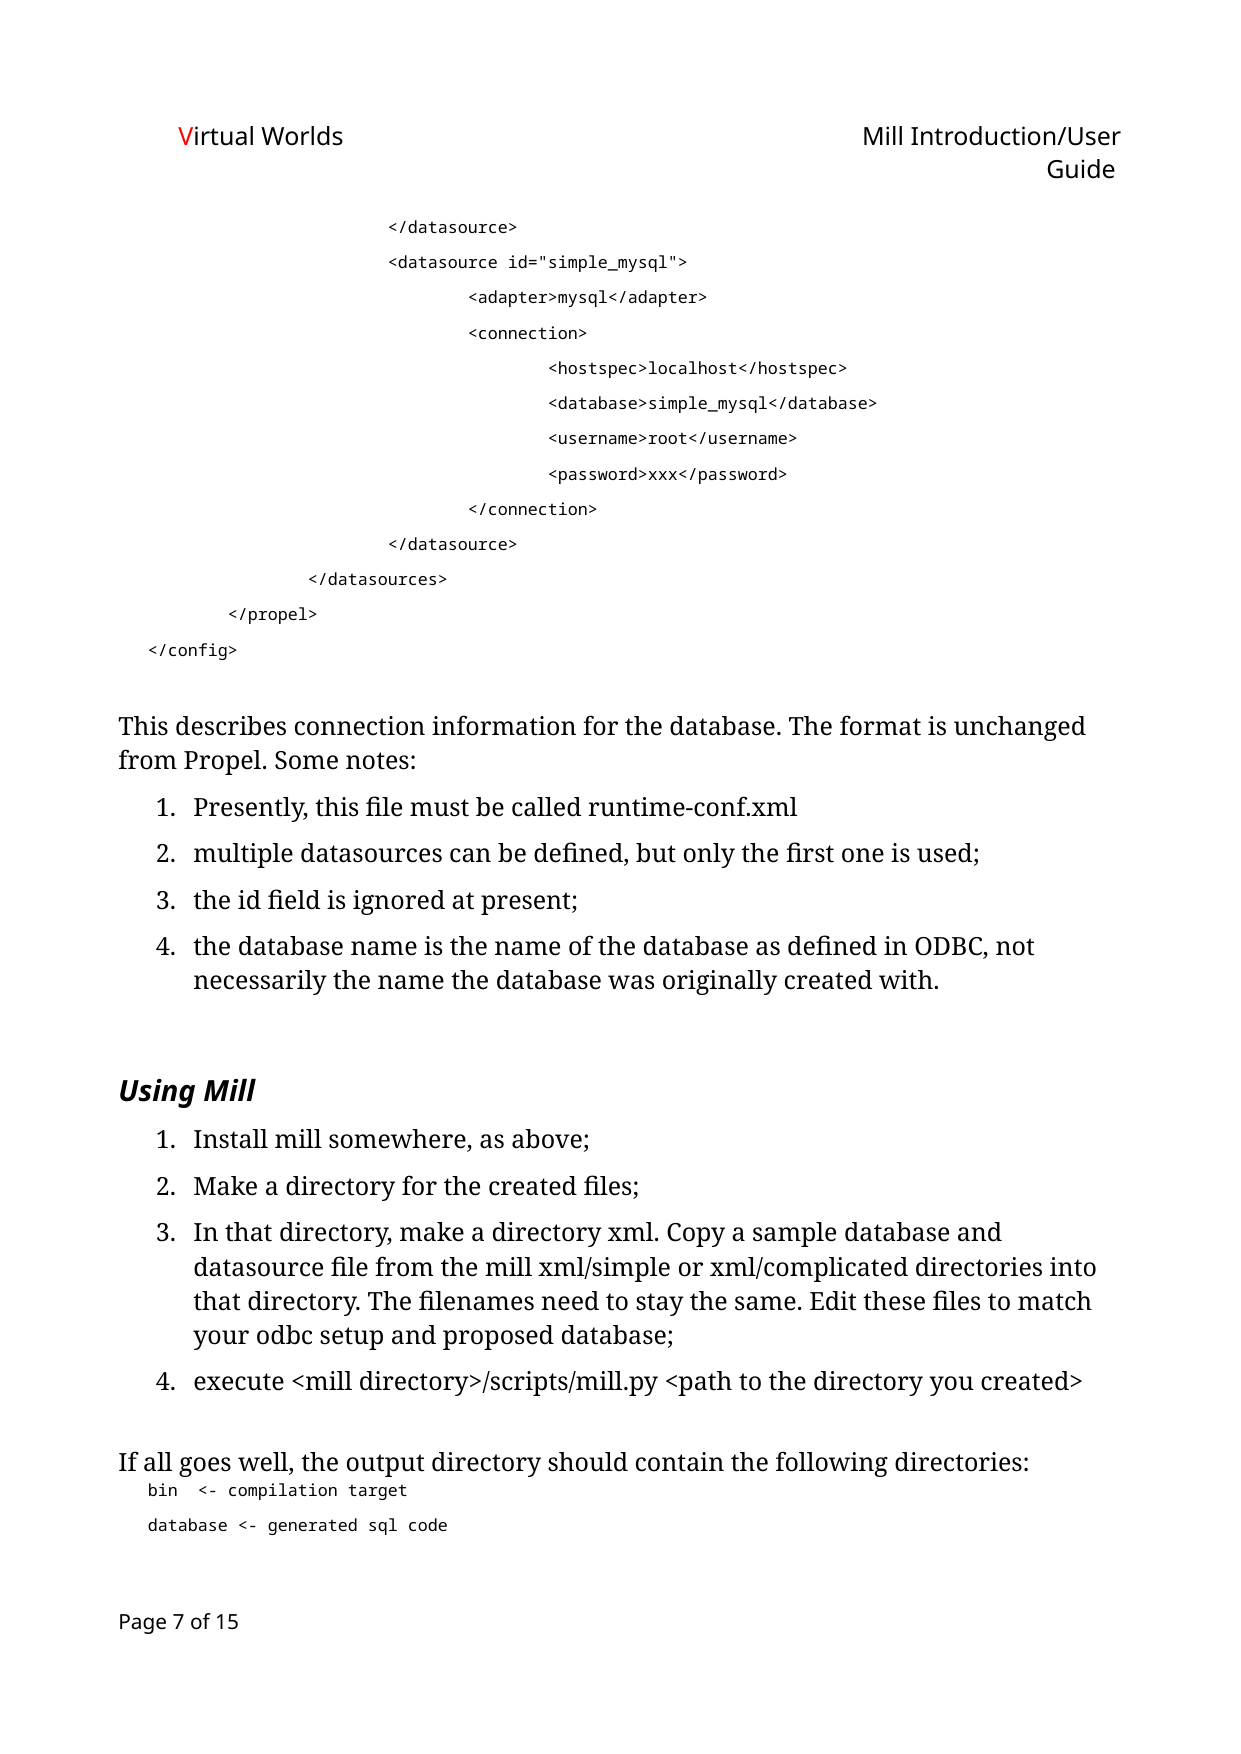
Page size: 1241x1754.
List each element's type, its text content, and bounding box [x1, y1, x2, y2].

text </config> [148, 638, 1122, 661]
list Install mill somewhere, as above; [156, 1122, 1122, 1156]
subtitle Using Mill [118, 1070, 1122, 1109]
list the id field is ignored at present; [156, 882, 1122, 916]
text database <- generated sql code [148, 1514, 1122, 1536]
text </datasource> [148, 216, 1122, 238]
text <username>root</username> [148, 427, 1122, 450]
text <database>simple_mysql</database> [148, 392, 1122, 414]
text <connection> [148, 321, 1122, 344]
text <datasource id="simple_mysql"> [148, 251, 1122, 274]
text This describes connection information for the database. The format is unchanged from Propel. Some notes: [118, 709, 1122, 777]
text </datasource> [148, 533, 1122, 555]
text <hostspec>localhost</hostspec> [148, 357, 1122, 379]
list the database name is the name of the database as defined in ODBC, not necessarily the name the database was originally created with. [156, 929, 1122, 997]
text <password>xxx</password> [148, 462, 1122, 485]
list multiple datasources can be defined, but only the first one is used; [156, 836, 1122, 870]
text </propel> [148, 603, 1122, 626]
text </connection> [148, 497, 1122, 520]
list Presently, this file must be called runtime-conf.xml [156, 789, 1122, 823]
text bin <- compilation target [148, 1478, 1122, 1501]
text <adapter>mysql</adapter> [148, 286, 1122, 309]
list Make a directory for the created files; [156, 1168, 1122, 1203]
list In that directory, make a directory xml. Copy a sample database and datasource file from the mill xml/simple or xml/complicated directories into that directory. The filenames need to stay the same. Edit these files to match your odbc setup and proposed database; [156, 1215, 1122, 1351]
text If all goes well, the output directory should contain the following directories: [118, 1444, 1122, 1478]
list execute <mill directory>/scripts/mill.py <path to the directory you created> [156, 1364, 1122, 1398]
text </datasources> [148, 568, 1122, 591]
